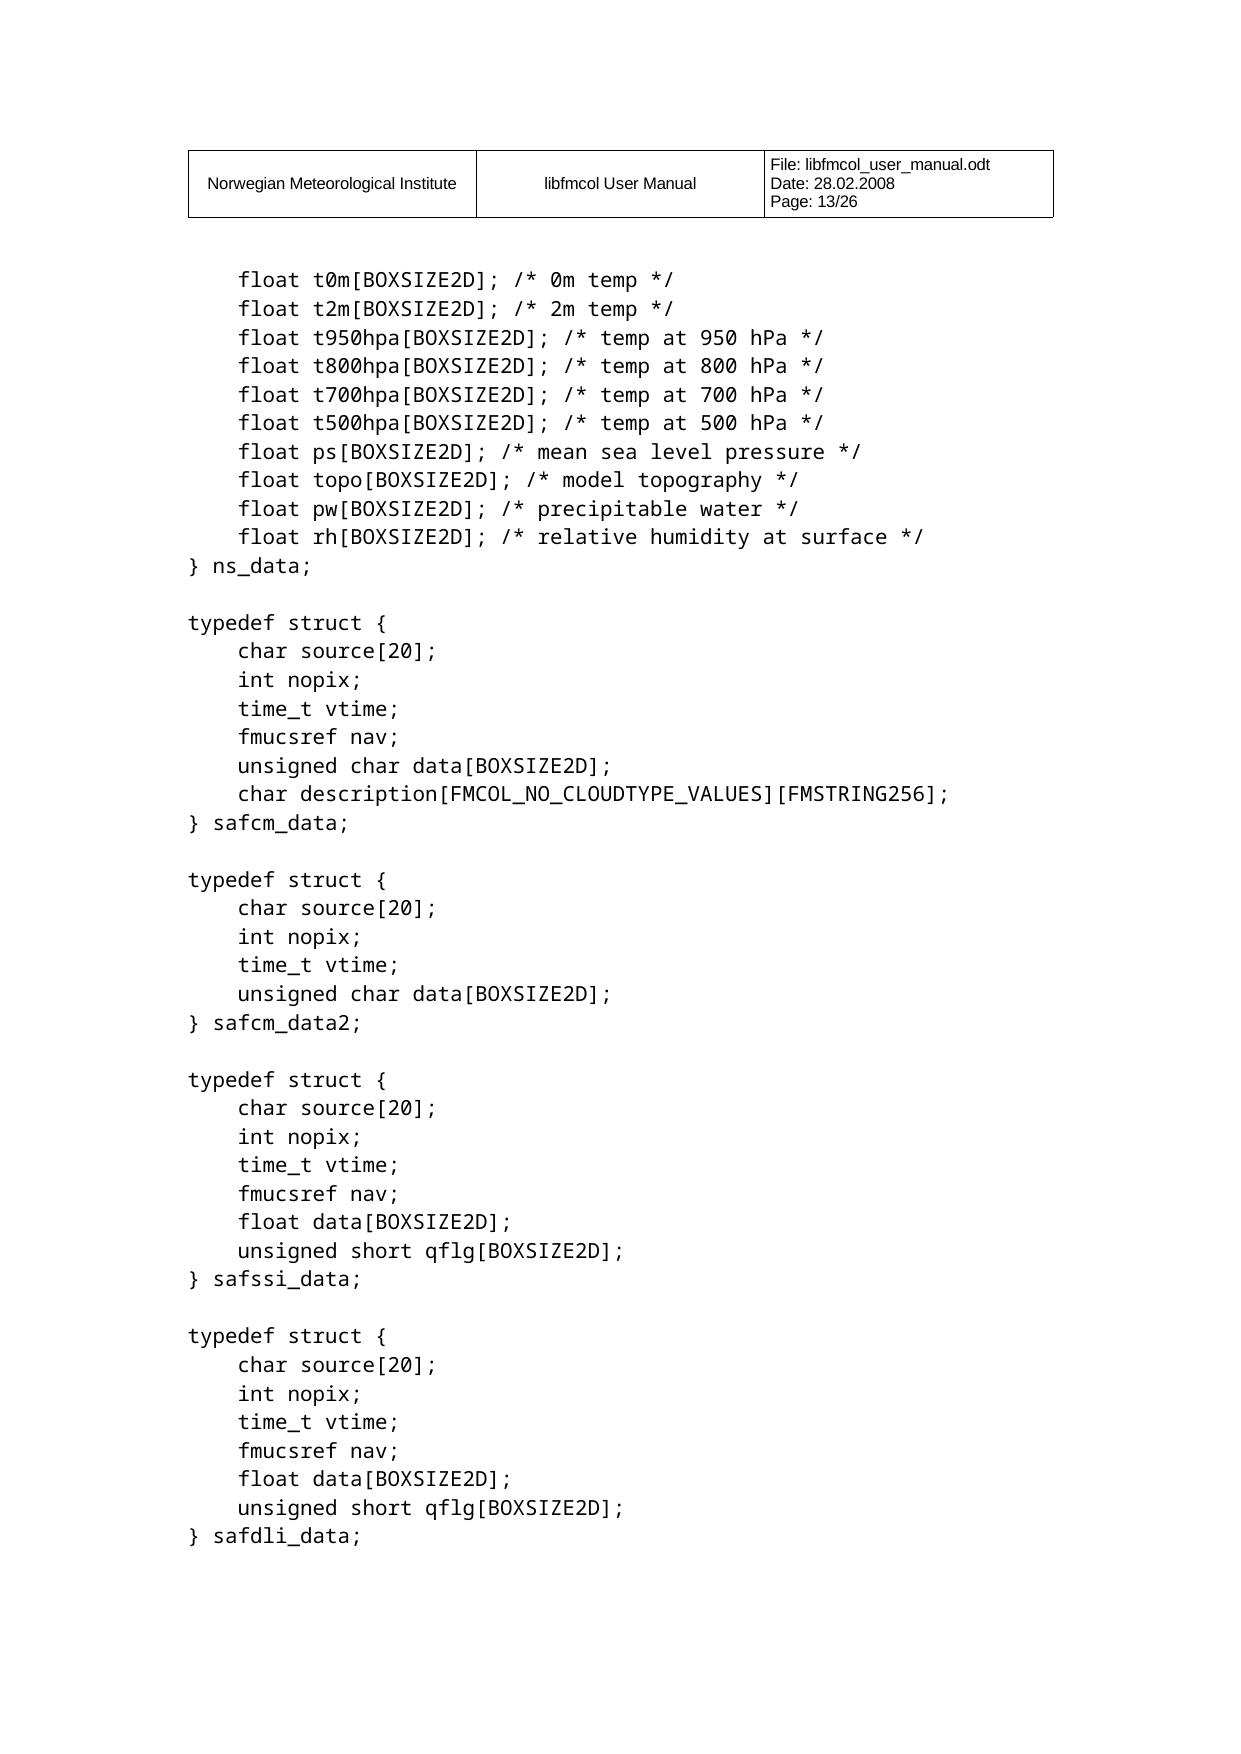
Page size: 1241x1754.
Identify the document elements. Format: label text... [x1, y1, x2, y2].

text } safcm_data2; [187, 1007, 1053, 1036]
text } safdli_data; [187, 1521, 1053, 1550]
text float t800hpa[BOXSIZE2D]; /* temp at 800 hPa */ [187, 351, 1053, 379]
text int nopix; [187, 922, 1053, 950]
text time_t vtime; [187, 950, 1053, 979]
text typedef struct { [187, 1321, 1053, 1350]
text float t0m[BOXSIZE2D]; /* 0m temp */ [187, 265, 1053, 294]
text typedef struct { [187, 608, 1053, 636]
text time_t vtime; [187, 1407, 1053, 1436]
text time_t vtime; [187, 693, 1053, 722]
text int nopix; [187, 1122, 1053, 1150]
text fmucsref nav; [187, 1179, 1053, 1207]
text unsigned short qflg[BOXSIZE2D]; [187, 1236, 1053, 1264]
text float data[BOXSIZE2D]; [187, 1464, 1053, 1493]
text float t700hpa[BOXSIZE2D]; /* temp at 700 hPa */ [187, 379, 1053, 408]
text int nopix; [187, 665, 1053, 693]
text typedef struct { [187, 865, 1053, 893]
text float t500hpa[BOXSIZE2D]; /* temp at 500 hPa */ [187, 408, 1053, 437]
text time_t vtime; [187, 1150, 1053, 1179]
text fmucsref nav; [187, 1436, 1053, 1464]
text } safcm_data; [187, 808, 1053, 836]
text char source[20]; [187, 893, 1053, 922]
text float rh[BOXSIZE2D]; /* relative humidity at surface */ [187, 522, 1053, 551]
text char source[20]; [187, 1093, 1053, 1122]
text int nopix; [187, 1378, 1053, 1407]
text float pw[BOXSIZE2D]; /* precipitable water */ [187, 494, 1053, 522]
text float t950hpa[BOXSIZE2D]; /* temp at 950 hPa */ [187, 322, 1053, 351]
text } ns_data; [187, 551, 1053, 579]
text unsigned short qflg[BOXSIZE2D]; [187, 1493, 1053, 1521]
text float topo[BOXSIZE2D]; /* model topography */ [187, 465, 1053, 494]
text char description[FMCOL_NO_CLOUDTYPE_VALUES][FMSTRING256]; [187, 779, 1053, 808]
text fmucsref nav; [187, 722, 1053, 751]
text float ps[BOXSIZE2D]; /* mean sea level pressure */ [187, 437, 1053, 465]
text unsigned char data[BOXSIZE2D]; [187, 979, 1053, 1007]
text float data[BOXSIZE2D]; [187, 1207, 1053, 1236]
text typedef struct { [187, 1064, 1053, 1093]
text float t2m[BOXSIZE2D]; /* 2m temp */ [187, 294, 1053, 322]
text } safssi_data; [187, 1264, 1053, 1293]
text char source[20]; [187, 1350, 1053, 1378]
text char source[20]; [187, 636, 1053, 665]
text unsigned char data[BOXSIZE2D]; [187, 751, 1053, 779]
